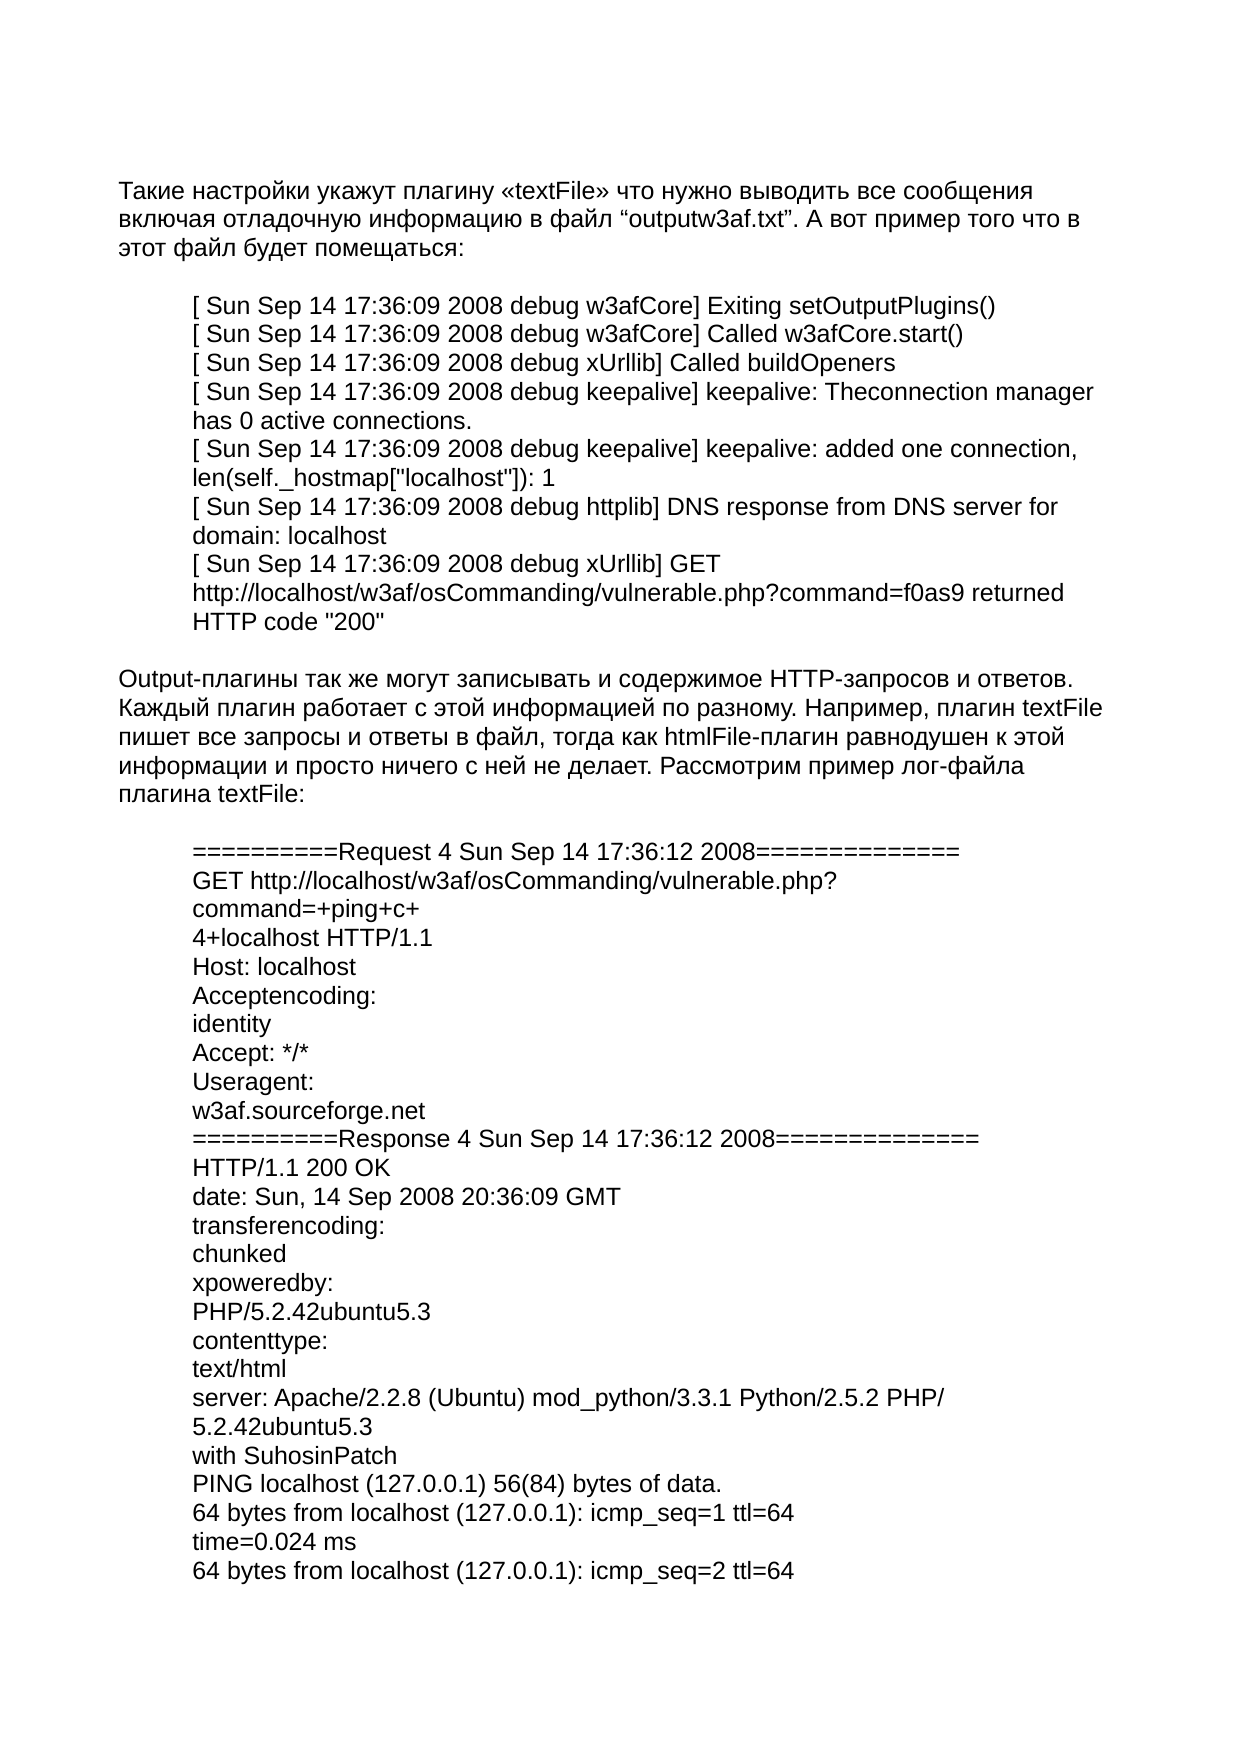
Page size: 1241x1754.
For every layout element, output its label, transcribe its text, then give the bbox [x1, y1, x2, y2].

text 64 bytes from localhost (127.0.0.1): icmp_seq=2 ttl=64 [192, 1556, 1122, 1584]
text [ Sun Sep 14 17:36:09 2008 debug keepalive] keepalive: Theconnection manager has 0 active connections. [192, 377, 1122, 434]
text ==========Response 4 Sun Sep 14 17:36:12 2008============== [192, 1124, 1122, 1153]
text identity [192, 1009, 1122, 1038]
text Output-плагины так же могут записывать и содержимое HTTP-запросов и ответов. Каждый плагин работает с этой информацией по разному. Например, плагин textFile пишет все запросы и ответы в файл, тогда как htmlFile-плагин равнодушен к этой информации и просто ничего с ней не делает. Рассмотрим пример лог-файла плагина textFile: [118, 664, 1122, 808]
text w3af.sourceforge.net [192, 1096, 1122, 1124]
text [ Sun Sep 14 17:36:09 2008 debug xUrllib] GET http://localhost/w3af/osCommanding/vulnerable.php?command=f0as9 returned HTTP code "200" [192, 549, 1122, 636]
text with SuhosinPatch [192, 1441, 1122, 1469]
text command=+ping+c+ [192, 894, 1122, 923]
text HTTP/1.1 200 OK [192, 1153, 1122, 1182]
text ==========Request 4 Sun Sep 14 17:36:12 2008============== [192, 837, 1122, 866]
text PHP/5.2.42ubuntu5.3 [192, 1297, 1122, 1326]
text [ Sun Sep 14 17:36:09 2008 debug keepalive] keepalive: added one connection, len(self._hostmap["localhost"]): 1 [192, 434, 1122, 492]
text Accept: */* [192, 1038, 1122, 1067]
text server: Apache/2.2.8 (Ubuntu) mod_python/3.3.1 Python/2.5.2 PHP/ [192, 1383, 1122, 1412]
text [ Sun Sep 14 17:36:09 2008 debug httplib] DNS response from DNS server for domain: localhost [192, 492, 1122, 549]
text [ Sun Sep 14 17:36:09 2008 debug w3afCore] Called w3afCore.start() [192, 319, 1122, 348]
text 5.2.42ubuntu5.3 [192, 1412, 1122, 1441]
text Acceptencoding: [192, 981, 1122, 1009]
text transferencoding: [192, 1211, 1122, 1239]
text Host: localhost [192, 952, 1122, 981]
text chunked [192, 1239, 1122, 1268]
text 64 bytes from localhost (127.0.0.1): icmp_seq=1 ttl=64 [192, 1498, 1122, 1527]
text contenttype: [192, 1326, 1122, 1354]
text time=0.024 ms [192, 1527, 1122, 1556]
text [ Sun Sep 14 17:36:09 2008 debug xUrllib] Called buildOpeners [192, 348, 1122, 377]
text [ Sun Sep 14 17:36:09 2008 debug w3afCore] Exiting setOutputPlugins() [192, 291, 1122, 319]
text Useragent: [192, 1067, 1122, 1096]
text GET http://localhost/w3af/osCommanding/vulnerable.php? [192, 866, 1122, 894]
text date: Sun, 14 Sep 2008 20:36:09 GMT [192, 1182, 1122, 1211]
text Такие настройки укажут плагину «textFile» что нужно выводить все сообщения включая отладочную информацию в файл “outputw3af.txt”. А вот пример того что в этот файл будет помещаться: [118, 176, 1122, 262]
text 4+localhost HTTP/1.1 [192, 923, 1122, 952]
text PING localhost (127.0.0.1) 56(84) bytes of data. [192, 1469, 1122, 1498]
text xpoweredby: [192, 1268, 1122, 1297]
text text/html [192, 1354, 1122, 1383]
